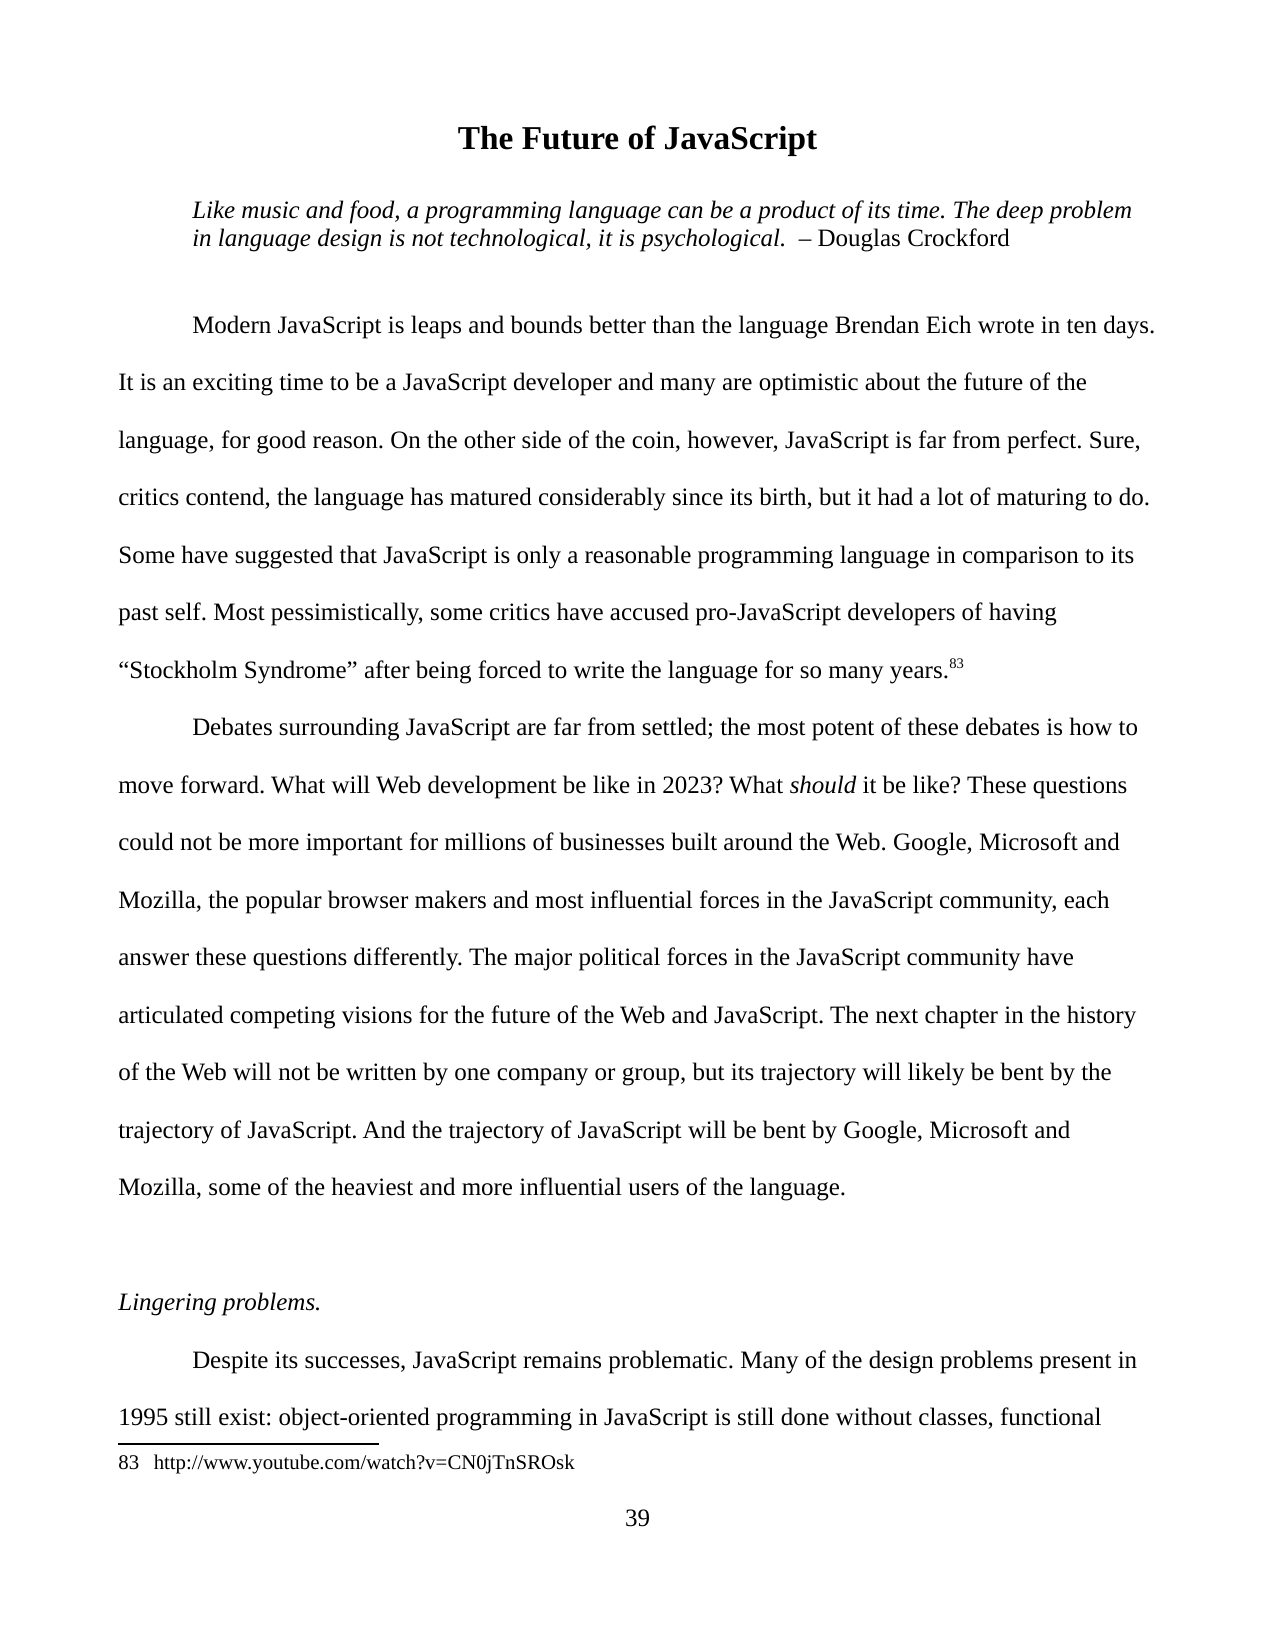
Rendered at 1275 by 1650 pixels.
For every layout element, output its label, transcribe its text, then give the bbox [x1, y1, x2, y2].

text Modern JavaScript is leaps and bounds better than the language Brendan Eich wrote in ten days. It is an exciting time to be a JavaScript developer and many are optimistic about the future of the language, for good reason. On the other side of the coin, however, JavaScript is far from perfect. Sure, critics contend, the language has matured considerably since its birth, but it had a lot of maturing to do. Some have suggested that JavaScript is only a reasonable programming language in comparison to its past self. Most pessimistically, some critics have accused pro-JavaScript developers of having “Stockholm Syndrome” after being forced to write the language for so many years. [118, 310, 1157, 683]
text Debates surrounding JavaScript are far from settled; the most potent of these debates is how to move forward. What will Web development be like in 2023? What should it be like? These questions could not be more important for millions of businesses built around the Web. Google, Microsoft and Mozilla, the popular browser makers and most influential forces in the JavaScript community, each answer these questions differently. The major political forces in the JavaScript community have articulated competing visions for the future of the Web and JavaScript. The next chapter in the history of the Web will not be written by one company or group, but its trajectory will likely be bent by the trajectory of JavaScript. And the trajectory of JavaScript will be bent by Google, Microsoft and Mozilla, some of the heaviest and more influential users of the language. [118, 712, 1157, 1201]
text Lingering problems. [118, 1287, 1157, 1316]
text Despite its successes, JavaScript remains problematic. Many of the design problems present in 1995 still exist: object-oriented programming in JavaScript is still done without classes, functional [118, 1345, 1157, 1431]
text The Future of JavaScript [118, 118, 1157, 156]
text http://www.youtube.com/watch?v=CN0jTnSROsk [118, 1449, 1157, 1474]
text Like music and food, a programming language can be a product of its time. The deep problem in language design is not technological, it is psychological. – Douglas Crockford [192, 195, 1157, 252]
